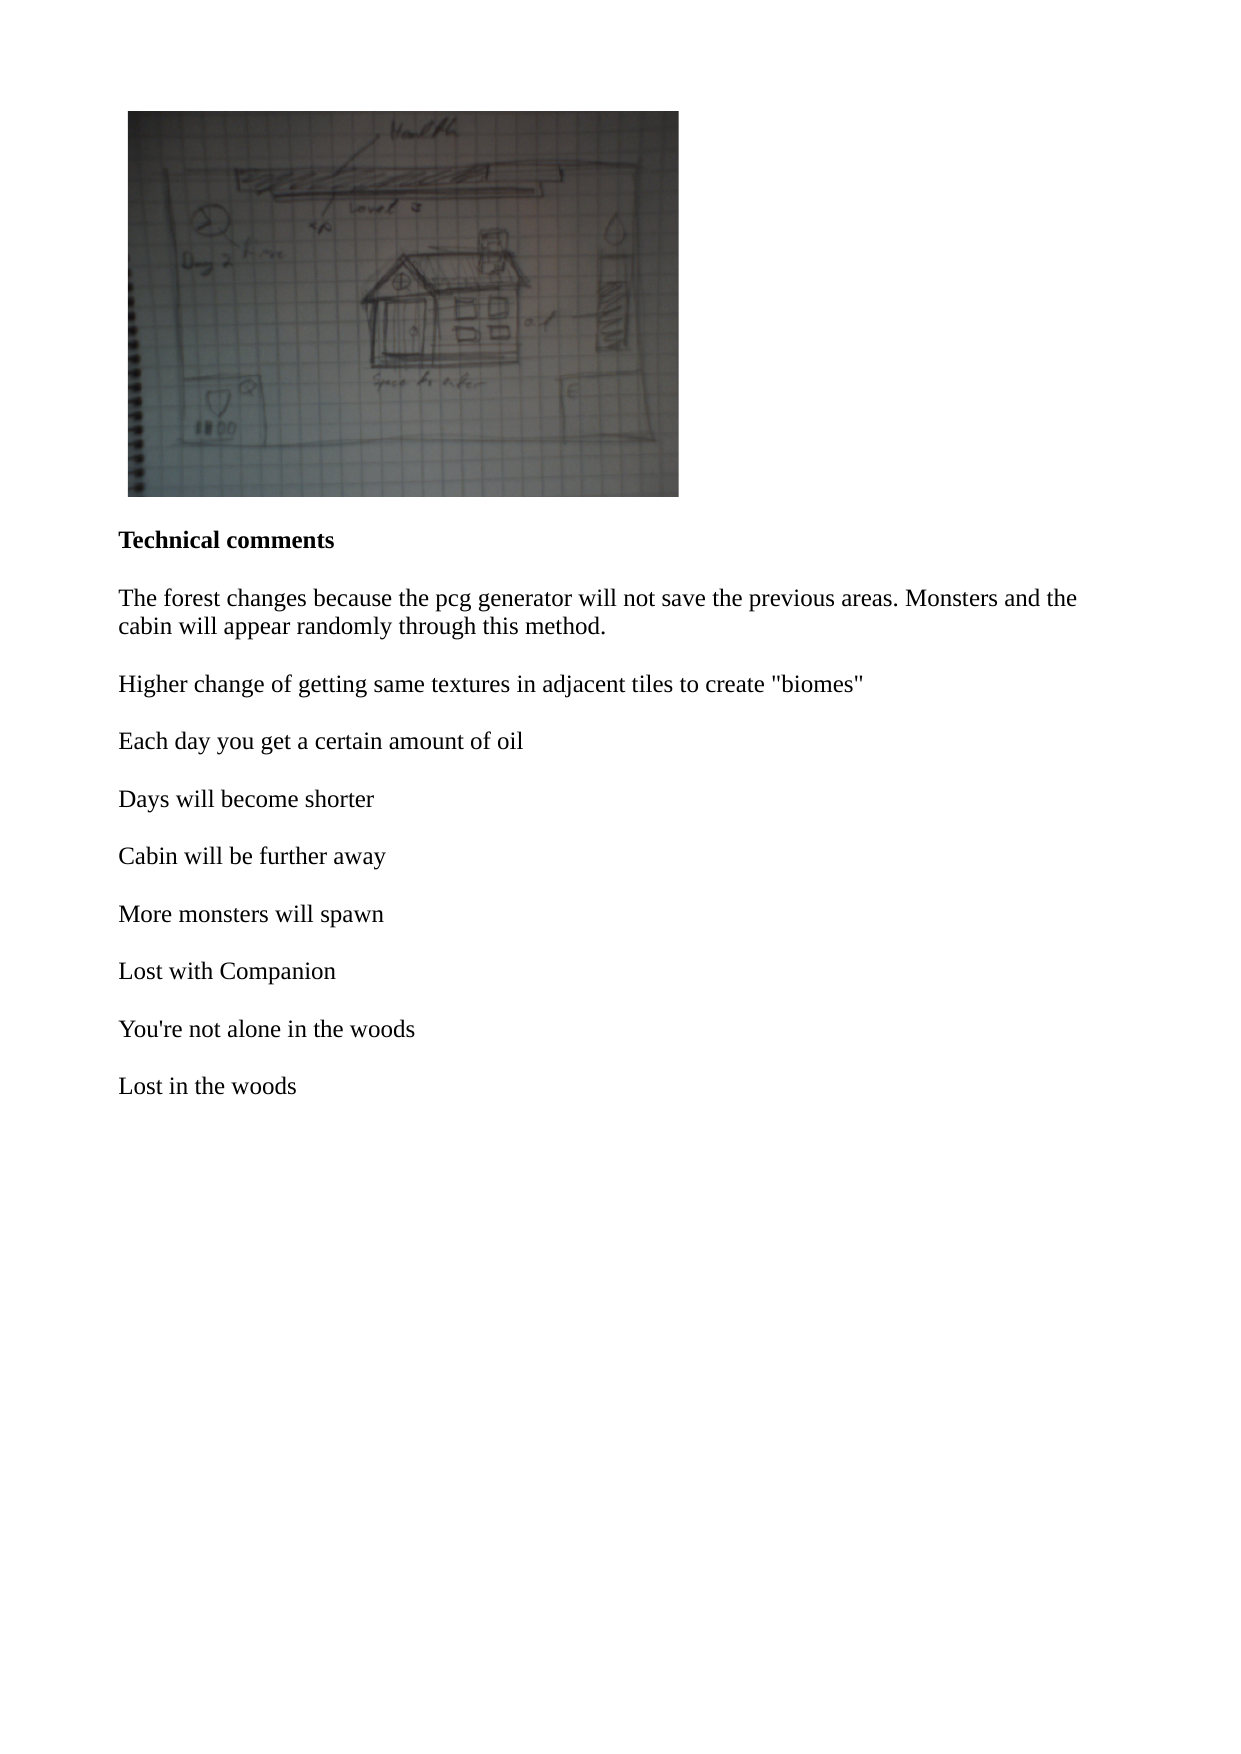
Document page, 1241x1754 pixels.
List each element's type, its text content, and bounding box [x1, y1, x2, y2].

text The forest changes because the pcg generator will not save the previous areas. Monsters and the cabin will appear randomly through this method. [118, 583, 1122, 640]
text You're not alone in the woods [118, 1014, 1122, 1043]
text Technical comments [118, 525, 1122, 554]
text Higher change of getting same textures in adjacent tiles to create "biomes" [118, 669, 1122, 698]
picture [127, 111, 679, 497]
text Lost in the woods [118, 1071, 1122, 1100]
text More monsters will spawn [118, 899, 1122, 928]
text Each day you get a certain amount of oil [118, 726, 1122, 755]
text Cabin will be further away [118, 841, 1122, 870]
text Lost with Companion [118, 956, 1122, 985]
text Days will become shorter [118, 784, 1122, 813]
